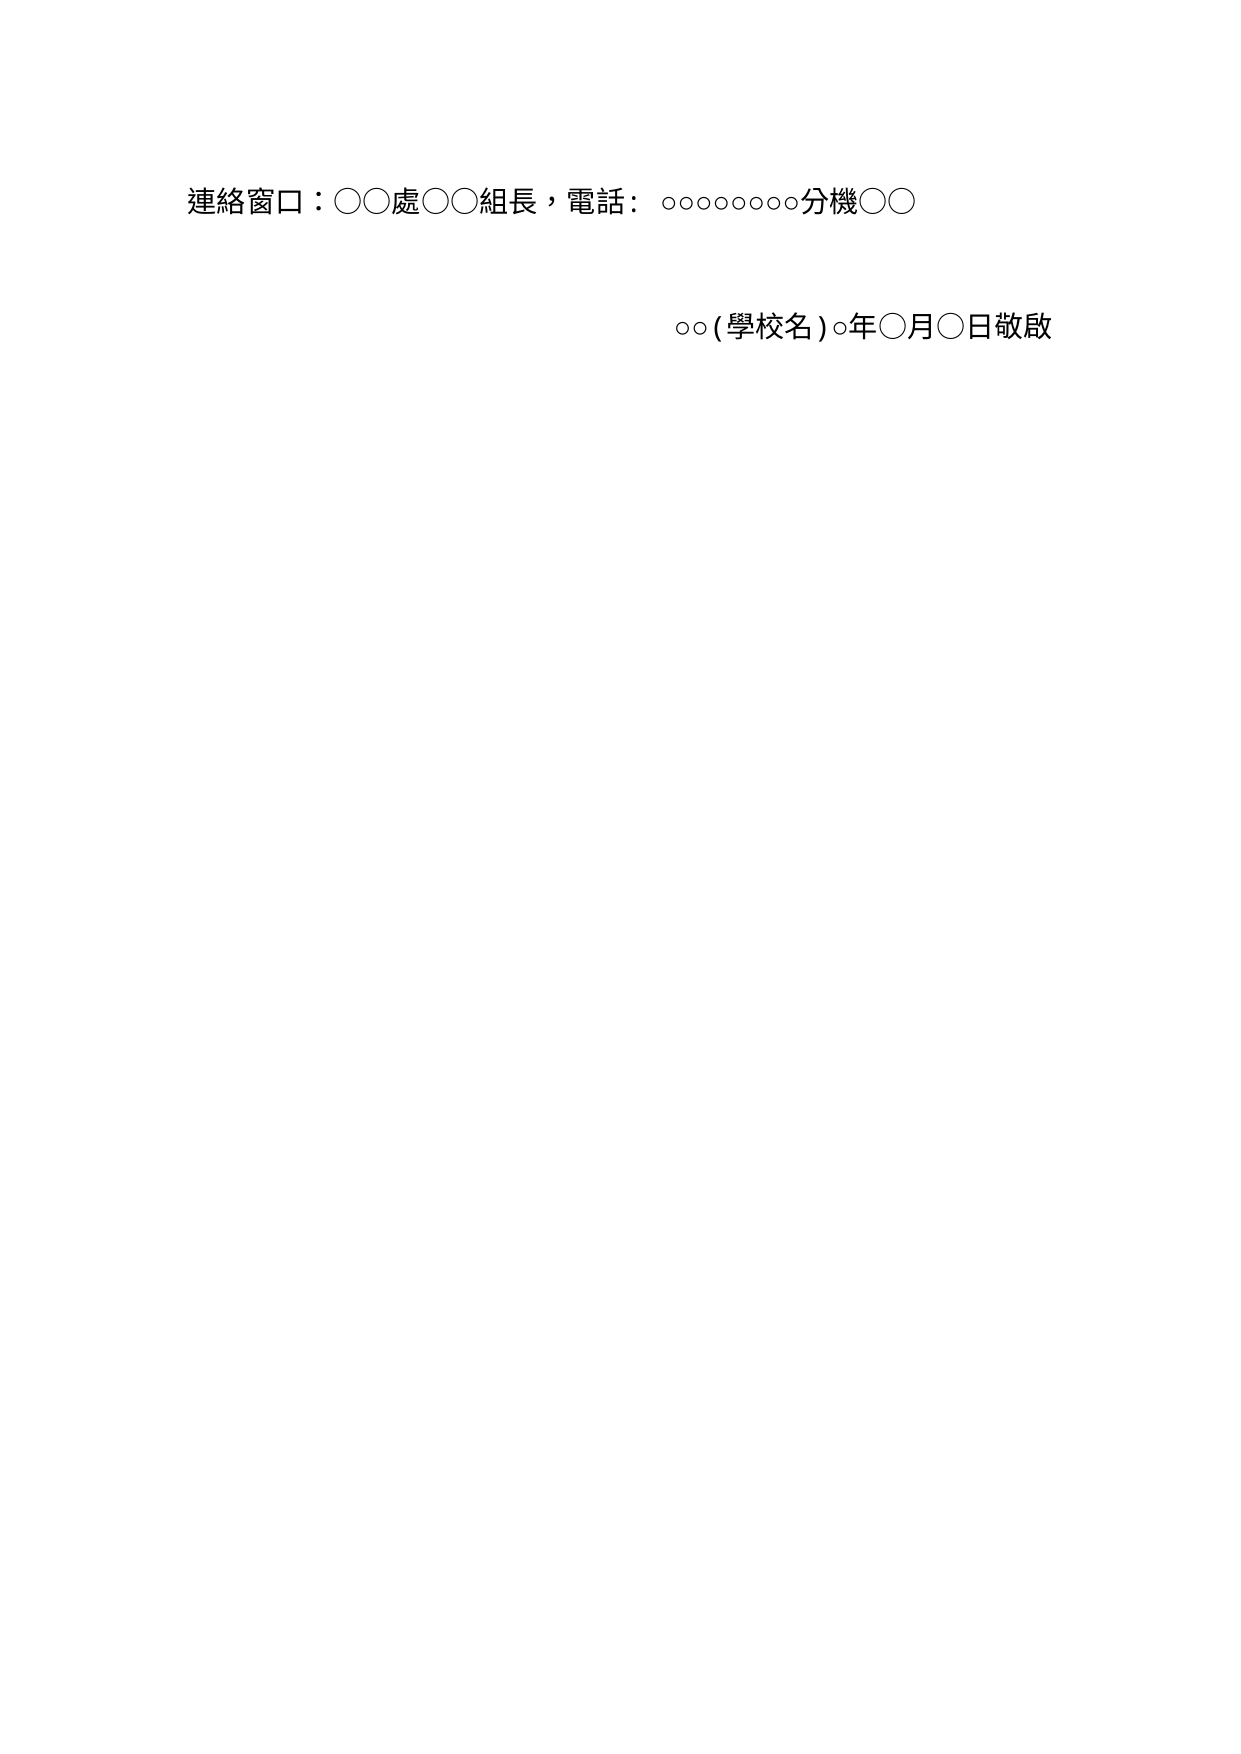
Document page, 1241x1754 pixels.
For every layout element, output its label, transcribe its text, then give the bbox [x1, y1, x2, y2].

text ○○(學校名)○年○月○日敬啟 [187, 283, 1053, 346]
text 連絡窗口：○○處○○組長，電話: ○○○○○○○○分機○○ [187, 158, 1053, 221]
